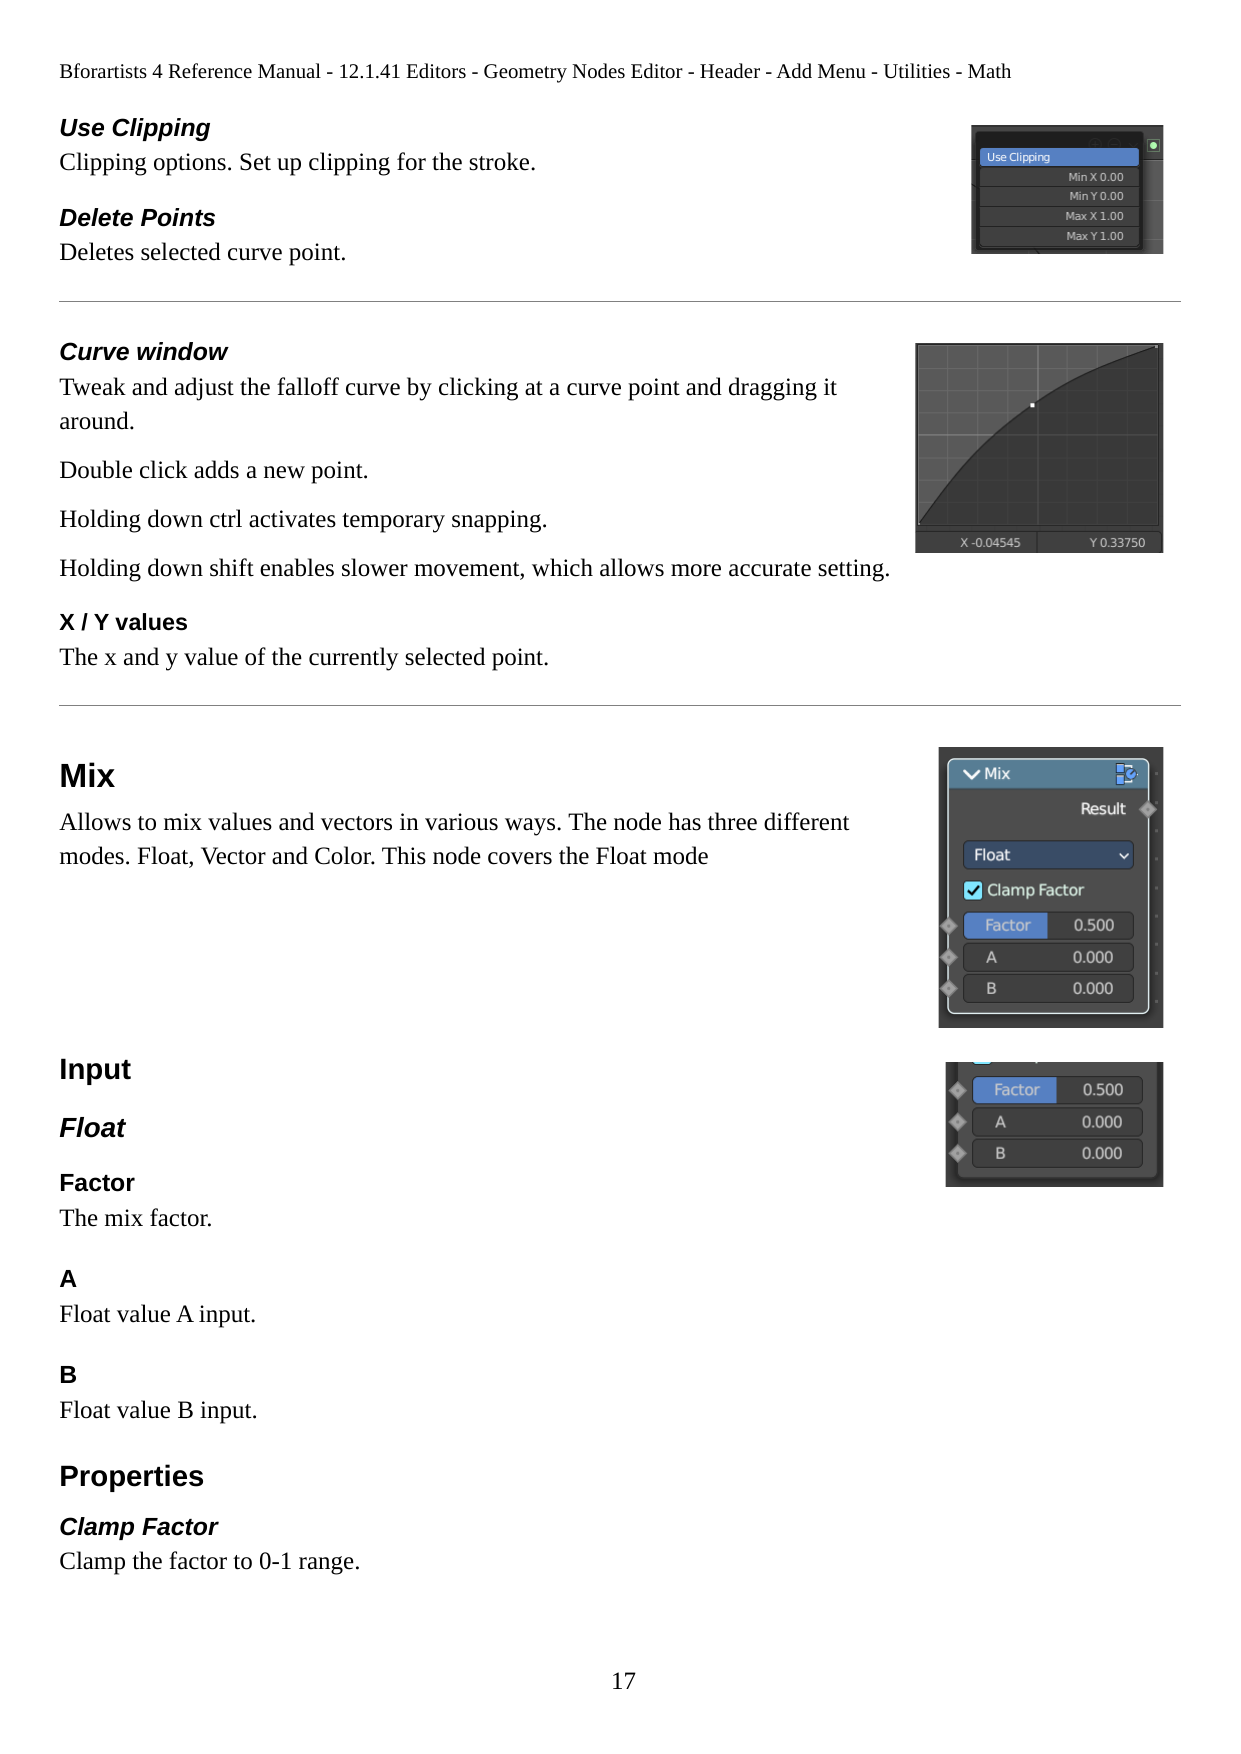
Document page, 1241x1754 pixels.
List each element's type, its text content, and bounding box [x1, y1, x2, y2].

text Float value A input. [59, 1299, 1181, 1328]
text Tweak and adjust the falloff curve by clicking at a curve point and dragging it around. [59, 372, 915, 435]
subtitle [1164, 203, 1181, 231]
subtitle [1164, 1111, 1181, 1143]
subtitle X / Y values [59, 609, 1181, 636]
text Deletes selected curve point. [59, 237, 1181, 266]
text Double click adds a new point. [59, 455, 915, 484]
text The mix factor. [59, 1203, 1181, 1231]
subtitle Factor [59, 1168, 1181, 1196]
subtitle Use Clipping [59, 113, 1181, 141]
subtitle B [59, 1361, 1181, 1389]
subtitle Delete Points [59, 203, 971, 231]
text Allows to mix values and vectors in various ways. The node has three different modes. Float, Vector and Color. This node covers the Float mode [59, 807, 938, 870]
subtitle Input [59, 1052, 1181, 1086]
text Float value B input. [59, 1395, 1181, 1424]
picture [945, 1062, 1164, 1187]
subtitle Mix [59, 756, 938, 794]
text Holding down ctrl activates temporary snapping. [59, 504, 915, 533]
text Clipping options. Set up clipping for the stroke. [59, 147, 971, 176]
text The x and y value of the currently selected point. [59, 642, 1181, 671]
text Holding down shift enables slower movement, which allows more accurate setting. [59, 553, 1181, 582]
subtitle Properties [59, 1459, 1181, 1493]
picture [938, 747, 1164, 1028]
subtitle A [59, 1264, 1181, 1293]
subtitle Curve window [59, 337, 1181, 366]
subtitle Clamp Factor [59, 1512, 1181, 1540]
text Clamp the factor to 0-1 range. [59, 1546, 1181, 1575]
subtitle [1164, 756, 1181, 794]
subtitle Float [59, 1111, 945, 1143]
picture [915, 343, 1164, 553]
picture [971, 125, 1164, 254]
